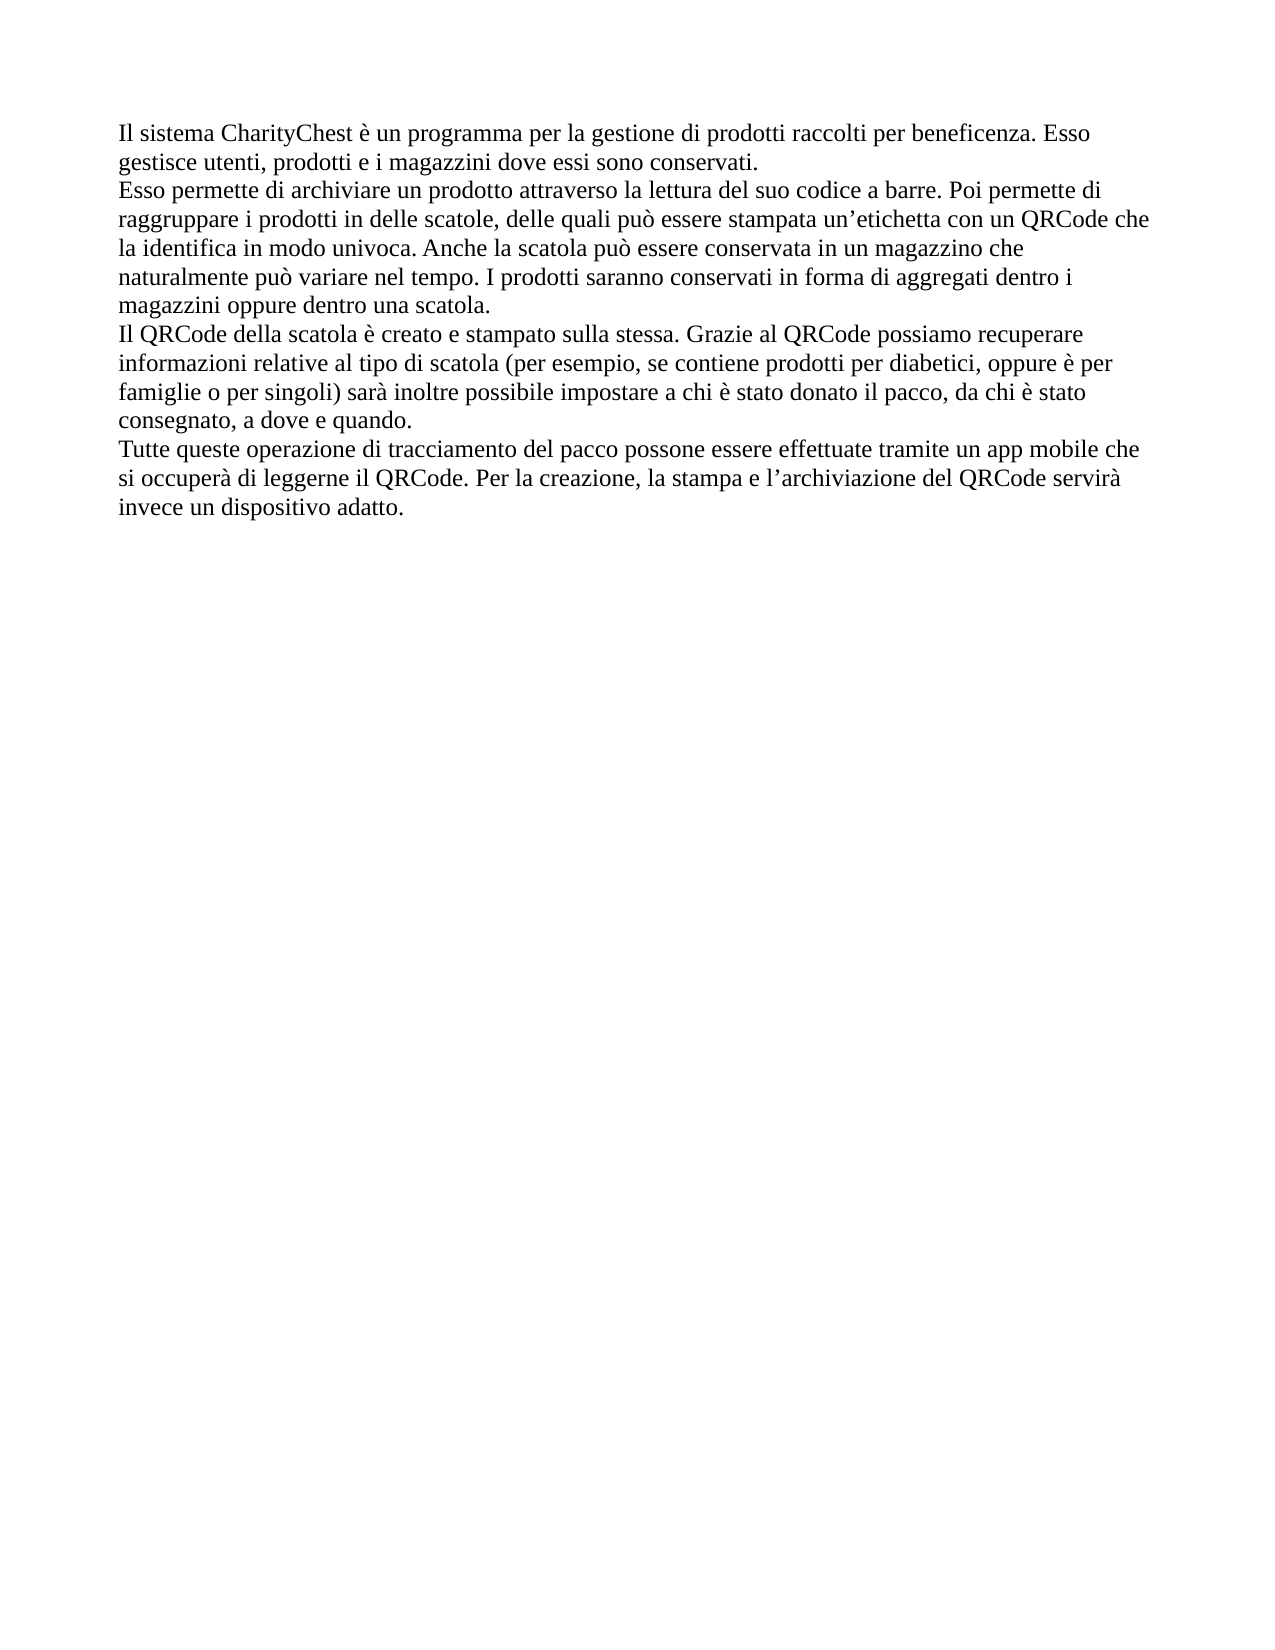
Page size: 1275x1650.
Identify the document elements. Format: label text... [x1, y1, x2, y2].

text Il QRCode della scatola è creato e stampato sulla stessa. Grazie al QRCode possiamo recuperare informazioni relative al tipo di scatola (per esempio, se contiene prodotti per diabetici, oppure è per famiglie o per singoli) sarà inoltre possibile impostare a chi è stato donato il pacco, da chi è stato consegnato, a dove e quando. [118, 319, 1157, 434]
text Il sistema CharityChest è un programma per la gestione di prodotti raccolti per beneficenza. Esso gestisce utenti, prodotti e i magazzini dove essi sono conservati. [118, 118, 1157, 176]
text Tutte queste operazione di tracciamento del pacco possone essere effettuate tramite un app mobile che si occuperà di leggerne il QRCode. Per la creazione, la stampa e l’archiviazione del QRCode servirà invece un dispositivo adatto. [118, 434, 1157, 521]
text Esso permette di archiviare un prodotto attraverso la lettura del suo codice a barre. Poi permette di raggruppare i prodotti in delle scatole, delle quali può essere stampata un’etichetta con un QRCode che la identifica in modo univoca. Anche la scatola può essere conservata in un magazzino che naturalmente può variare nel tempo. I prodotti saranno conservati in forma di aggregati dentro i magazzini oppure dentro una scatola. [118, 176, 1157, 319]
